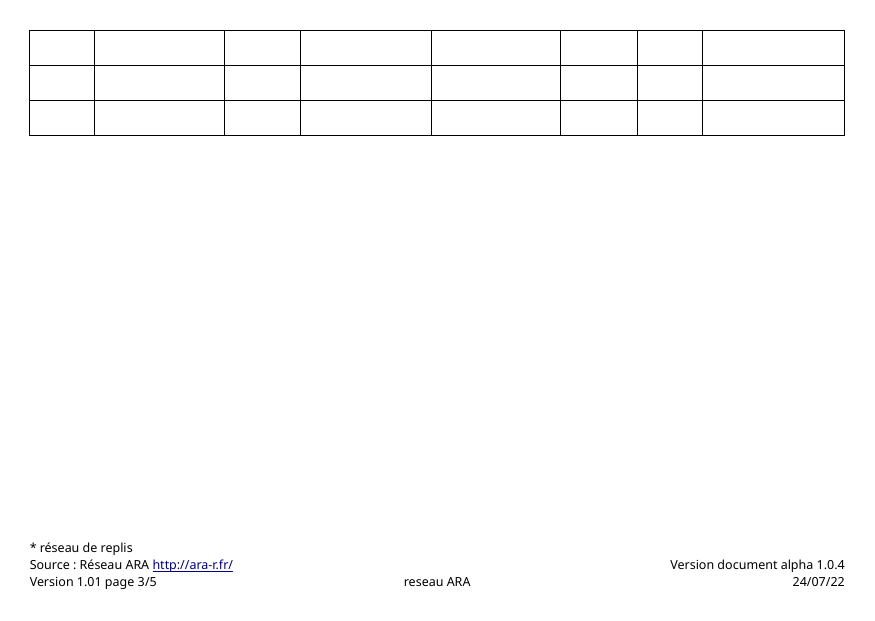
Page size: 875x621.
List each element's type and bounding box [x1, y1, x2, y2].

table_cell [703, 66, 844, 100]
table_cell [432, 66, 560, 100]
table_cell [301, 31, 431, 65]
table_cell [95, 31, 224, 65]
table_cell [638, 66, 702, 100]
table_cell [561, 31, 637, 65]
table_cell [95, 66, 224, 100]
table_cell [225, 66, 300, 100]
table_cell [703, 31, 844, 65]
table_cell [561, 66, 637, 100]
table_cell [638, 31, 702, 65]
table_cell [301, 101, 431, 135]
table_cell [30, 101, 94, 135]
table_cell [638, 101, 702, 135]
table_cell [432, 101, 560, 135]
table_cell [703, 101, 844, 135]
table_cell [30, 31, 94, 65]
table_cell [30, 66, 94, 100]
table_cell [95, 101, 224, 135]
table_cell [301, 66, 431, 100]
table_cell [561, 101, 637, 135]
table_cell [432, 31, 560, 65]
table_cell [225, 31, 300, 65]
table_cell [225, 101, 300, 135]
